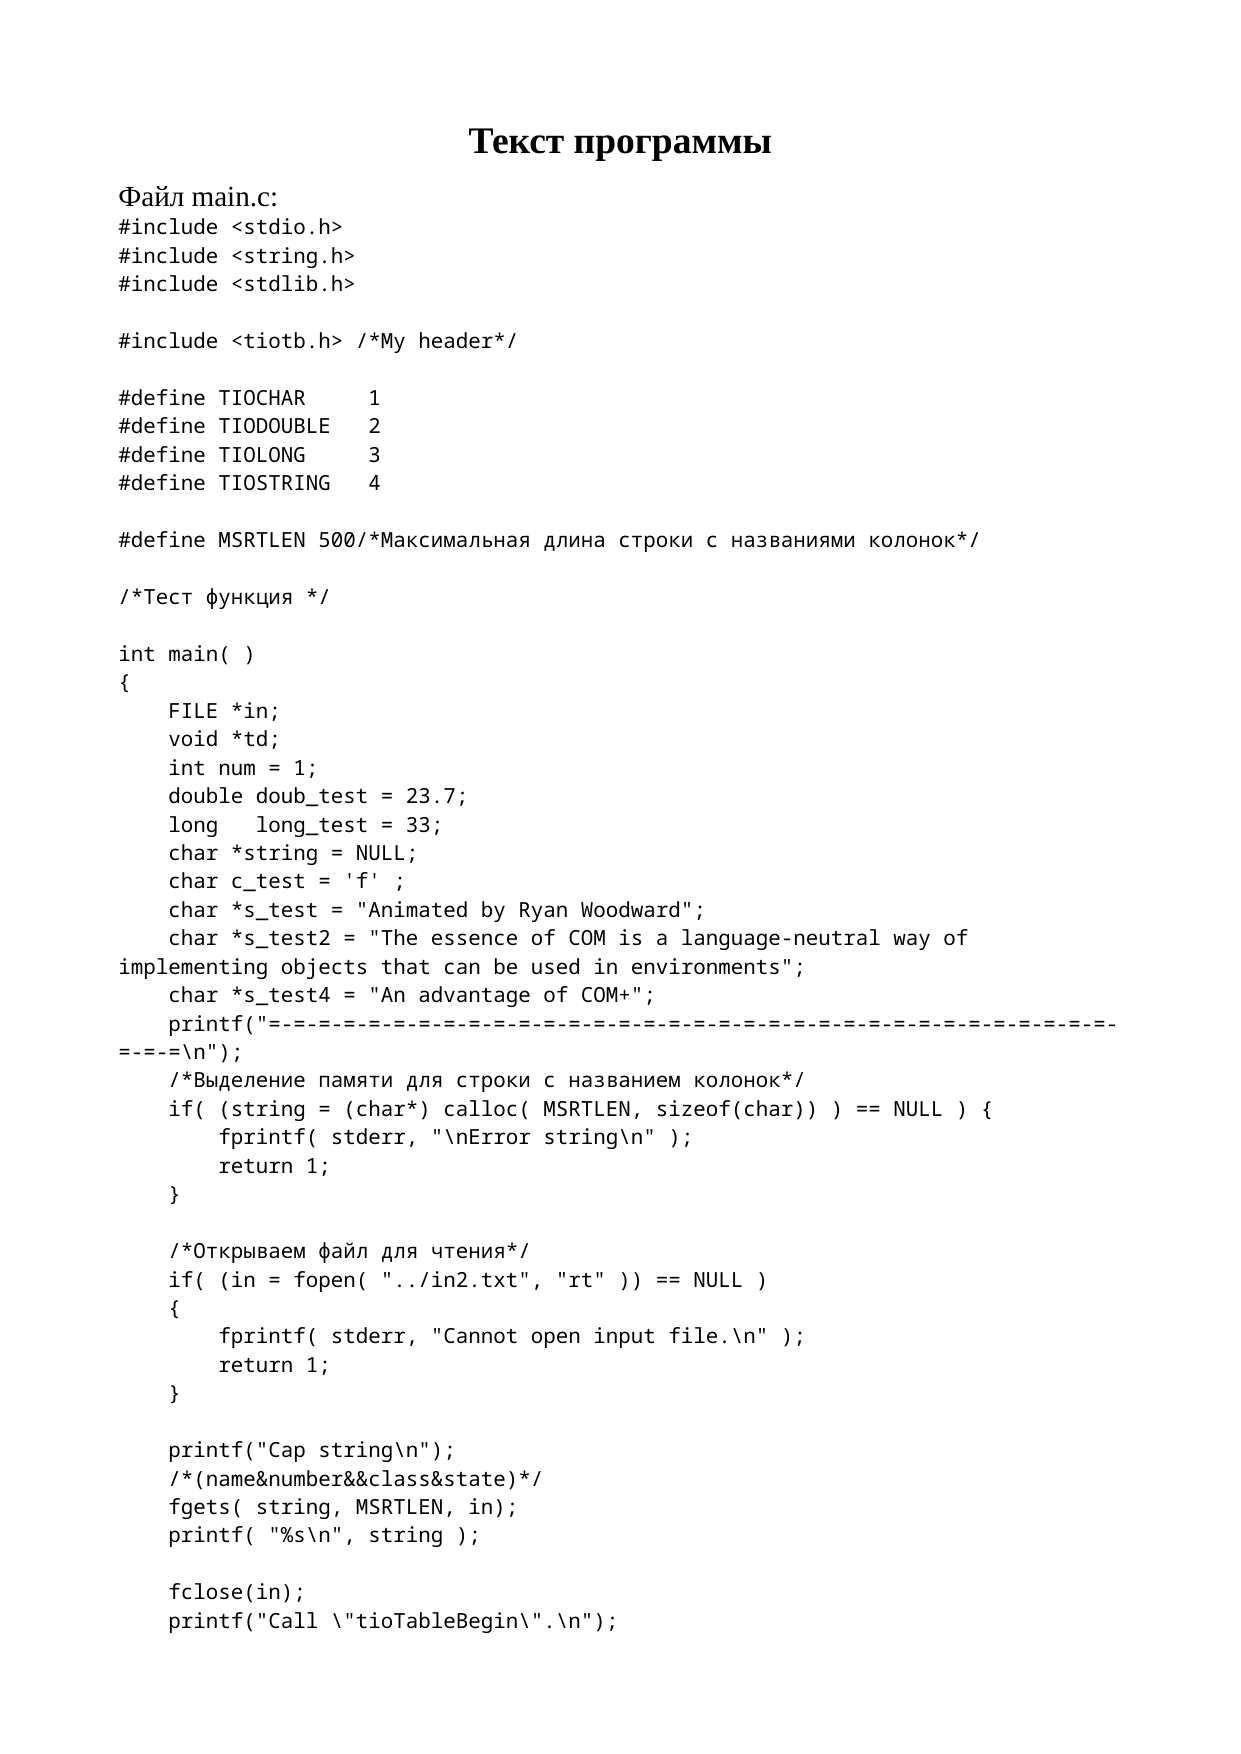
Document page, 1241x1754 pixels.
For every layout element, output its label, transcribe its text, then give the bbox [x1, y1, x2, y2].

text fprintf( stderr, "Cannot open input file.\n" ); [118, 1322, 1122, 1350]
text char *s_test2 = "The essence of COM is a language-neutral way of implementing objects that can be used in environments"; [118, 923, 1122, 980]
text #define TIOLONG 3 [118, 440, 1122, 468]
text fclose(in); [118, 1577, 1122, 1606]
text if( (string = (char*) calloc( MSRTLEN, sizeof(char)) ) == NULL ) { [118, 1094, 1122, 1122]
text #include <tiotb.h> /*My header*/ [118, 326, 1122, 355]
text printf( "%s\n", string ); [118, 1521, 1122, 1549]
text /*Открываем файл для чтения*/ [118, 1236, 1122, 1265]
text /*Тест функция */ [118, 582, 1122, 611]
text #define TIODOUBLE 2 [118, 412, 1122, 440]
text /*(name&number&&class&state)*/ [118, 1464, 1122, 1492]
text } [118, 1179, 1122, 1208]
text return 1; [118, 1151, 1122, 1179]
text #include <stdio.h> [118, 212, 1122, 241]
text Файл main.c: [118, 179, 1122, 212]
text char *s_test = "Animated by Ryan Woodward"; [118, 895, 1122, 923]
text printf("=-=-=-=-=-=-=-=-=-=-=-=-=-=-=-=-=-=-=-=-=-=-=-=-=-=-=-=-=-=-=-=-=-=-=-=-=\n"); [118, 1009, 1122, 1066]
text fgets( string, MSRTLEN, in); [118, 1492, 1122, 1521]
text long long_test = 33; [118, 810, 1122, 838]
title Текст программы [118, 118, 1122, 161]
text printf("Call \"tioTableBegin\".\n"); [118, 1606, 1122, 1634]
text { [118, 1293, 1122, 1322]
text double doub_test = 23.7; [118, 781, 1122, 810]
text char *string = NULL; [118, 838, 1122, 867]
text char c_test = 'f' ; [118, 867, 1122, 895]
text FILE *in; [118, 696, 1122, 724]
text /*Выделение памяти для строки с названием колонок*/ [118, 1066, 1122, 1094]
text #define TIOCHAR 1 [118, 383, 1122, 412]
text #include <stdlib.h> [118, 269, 1122, 298]
text fprintf( stderr, "\nError string\n" ); [118, 1122, 1122, 1151]
text { [118, 667, 1122, 696]
text if( (in = fopen( "../in2.txt", "rt" )) == NULL ) [118, 1265, 1122, 1293]
text void *td; [118, 724, 1122, 753]
text int main( ) [118, 639, 1122, 667]
text int num = 1; [118, 753, 1122, 781]
text #define TIOSTRING 4 [118, 468, 1122, 497]
text printf("Cap string\n"); [118, 1435, 1122, 1464]
text char *s_test4 = "An advantage of COM+"; [118, 980, 1122, 1009]
text } [118, 1378, 1122, 1407]
text #include <string.h> [118, 241, 1122, 269]
text return 1; [118, 1350, 1122, 1378]
text #define MSRTLEN 500/*Максимальная длина строки с названиями колонок*/ [118, 525, 1122, 554]
